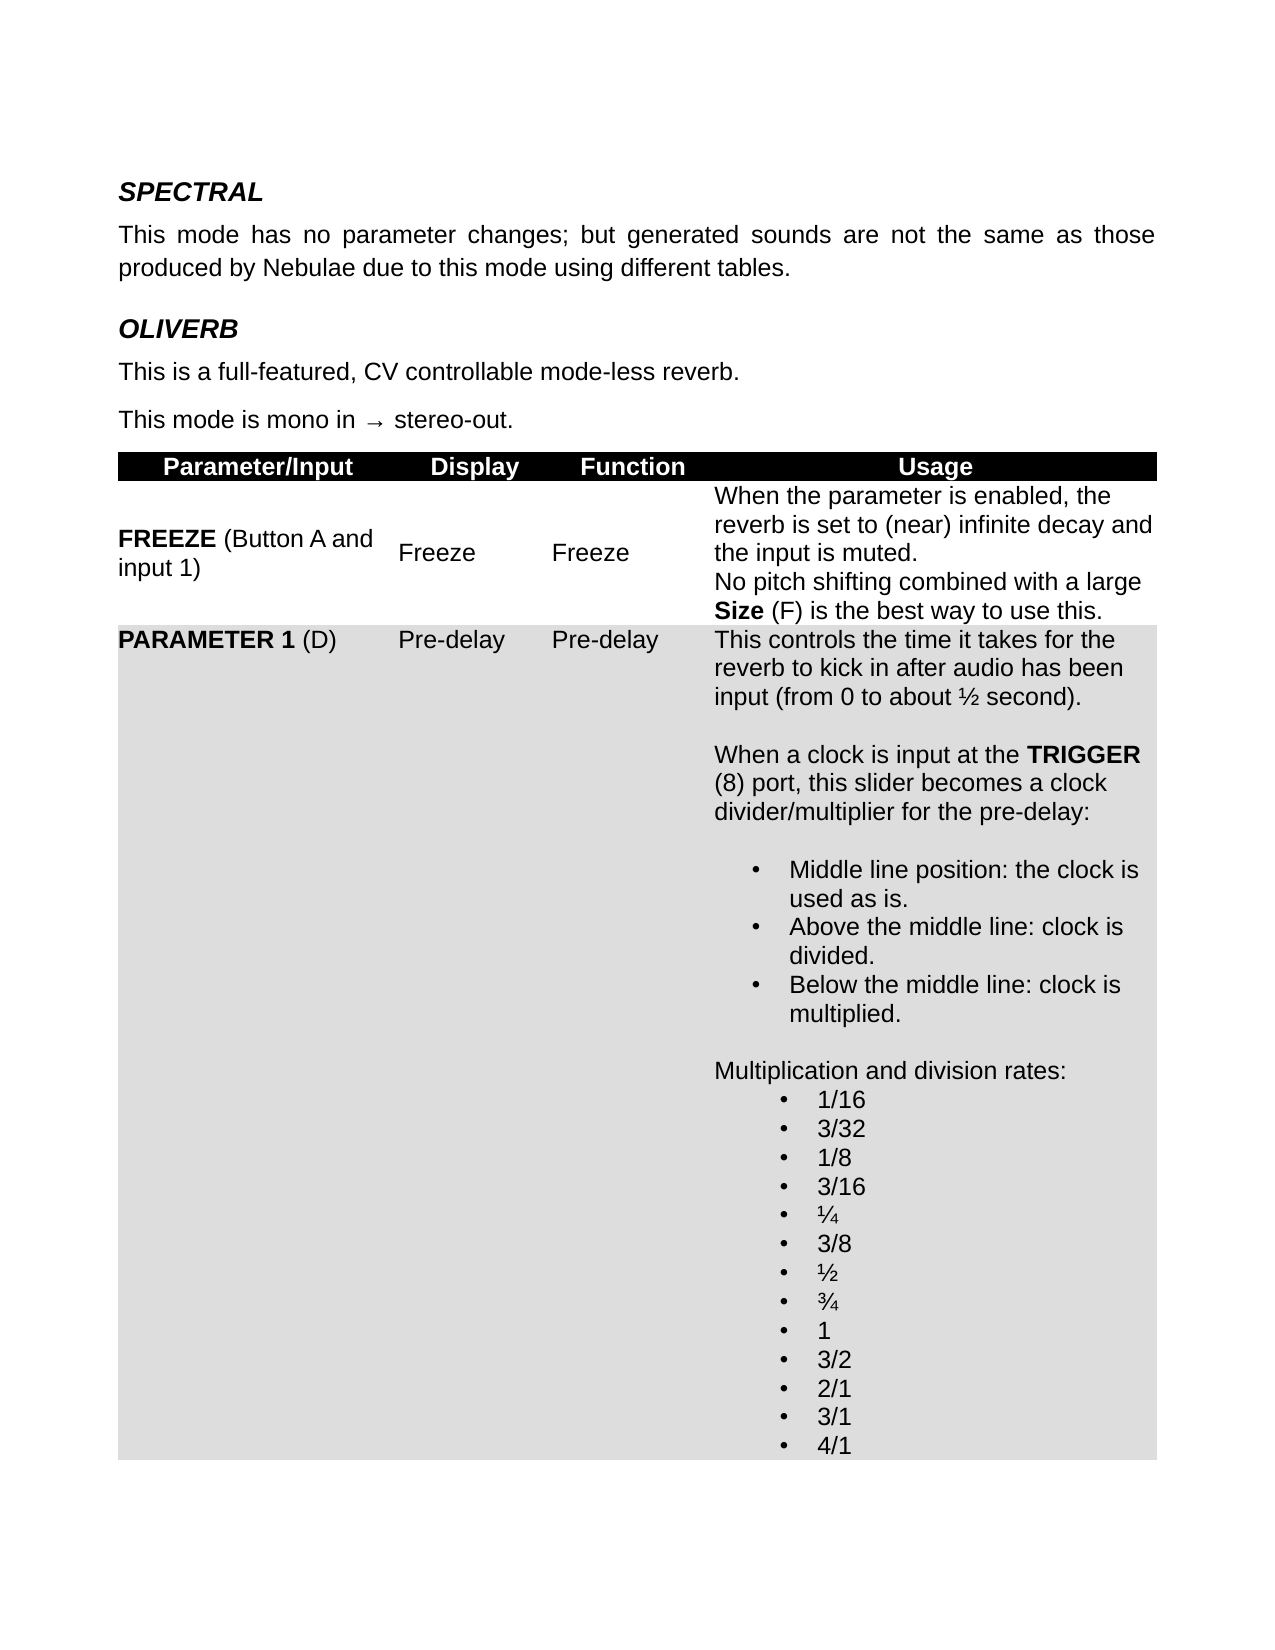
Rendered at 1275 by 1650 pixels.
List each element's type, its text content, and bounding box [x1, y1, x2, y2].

table_cell PARAMETER 1 (D) [118, 653, 398, 1460]
table_cell FREEZE (Button A and input 1) [118, 582, 398, 625]
subtitle OLIVERB [118, 313, 1157, 344]
table_cell Pre-delay [398, 653, 552, 1460]
table_cell Freeze [552, 481, 714, 538]
table_cell FREEZE (Button A and input 1) [118, 481, 398, 524]
text This mode is mono in → stereo-out. [118, 404, 1157, 433]
subtitle SPECTRAL [118, 176, 1157, 208]
table_cell Freeze [398, 567, 552, 625]
text This mode has no parameter changes; but generated sounds are not the same as those produced by Nebulae due to this mode using different tables. [118, 220, 1157, 282]
table_cell This controls the time it takes for the reverb to kick in after audio has been input (from 0 to about ½ second). When a clock is input at the TRIGGER (8) port, this slider becomes a clock divider/multiplier for the pre-delay: Middle line position: the clock is used as is. Above the middle line: clock is divided. Below the middle line: clock is multiplied. Multiplication and division rates: 1/16 3/32 1/8 3/16 ¼ 3/8 ½ ¾ 1 3/2 2/1 3/1 4/1 6/1 8/1 12/1 [714, 1085, 779, 1460]
table_cell Pre-delay [552, 653, 714, 1460]
text This is a full-featured, CV controllable mode-less reverb. [118, 357, 1157, 386]
table_cell Freeze [398, 481, 552, 538]
table_cell Freeze [552, 567, 714, 625]
